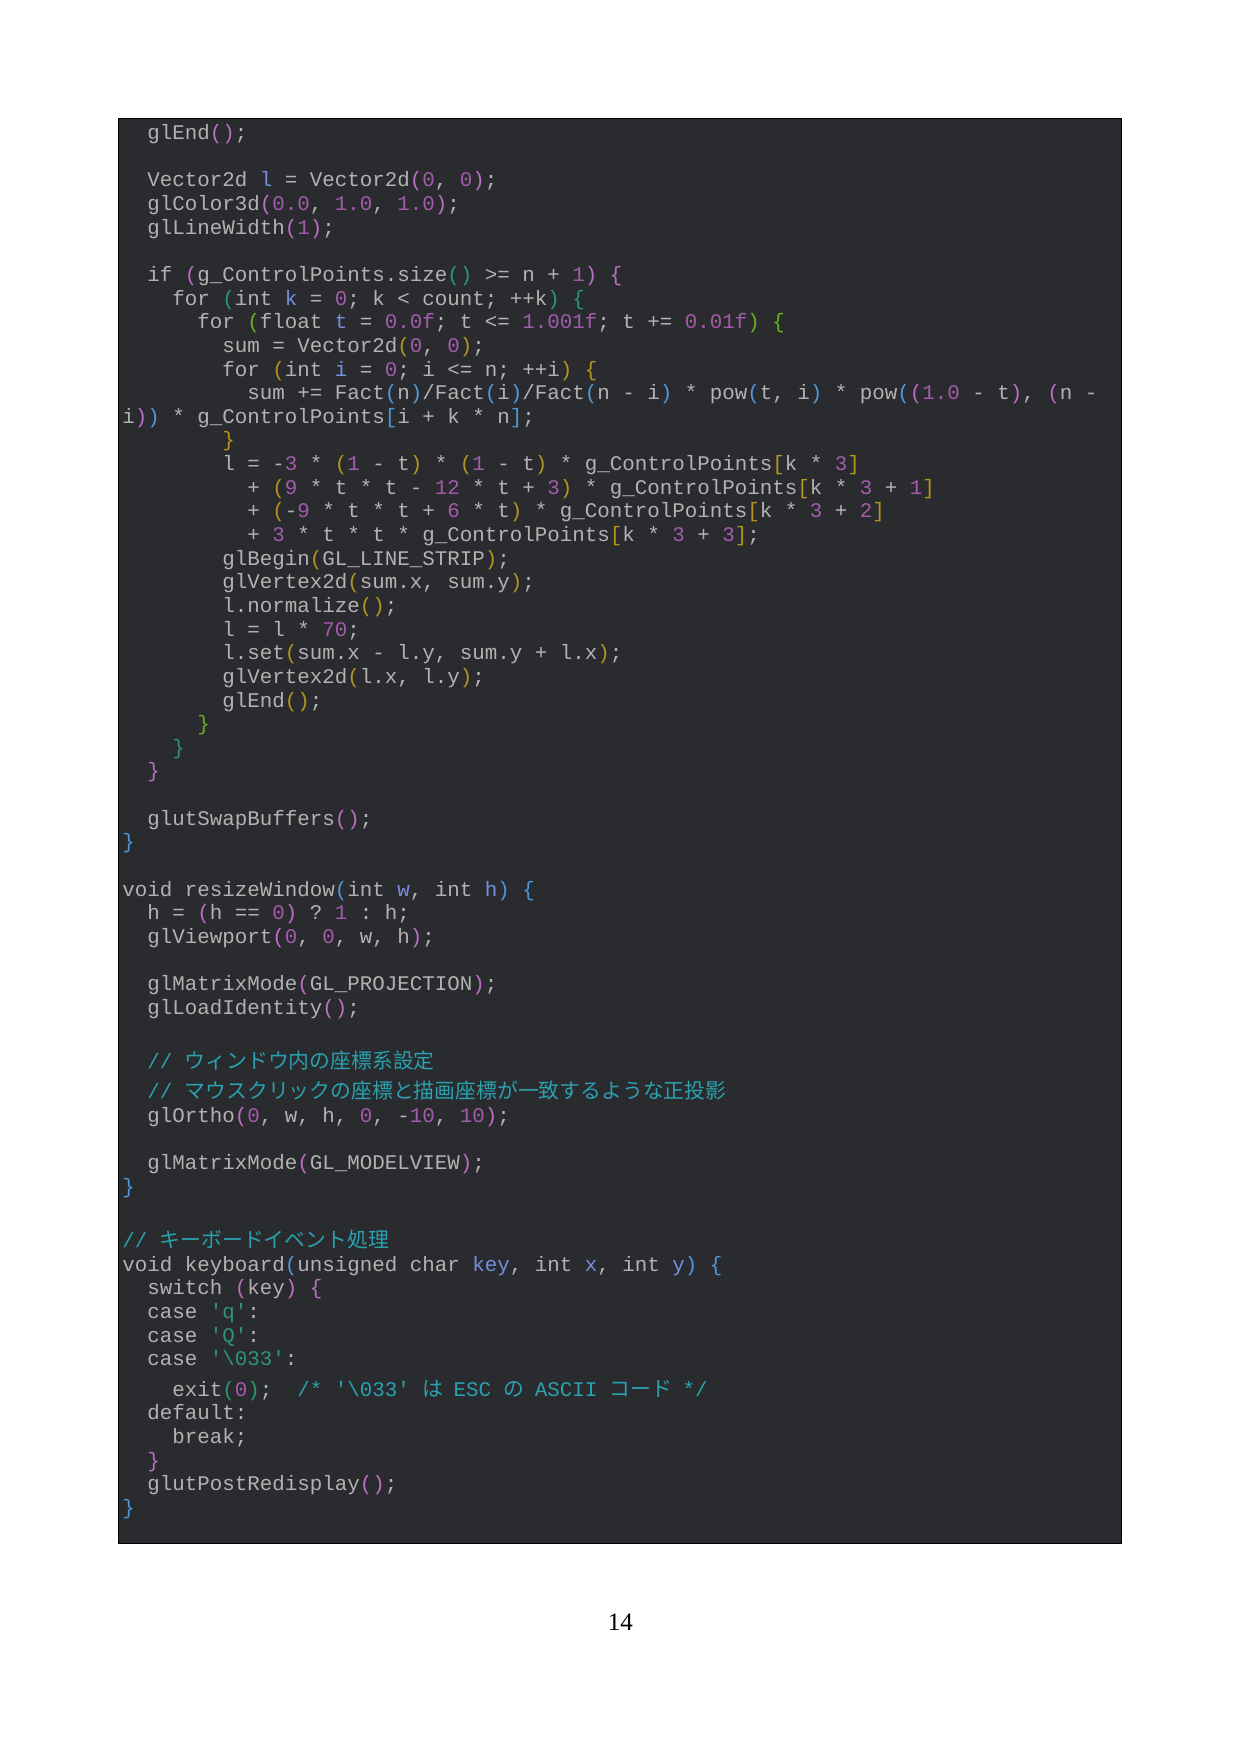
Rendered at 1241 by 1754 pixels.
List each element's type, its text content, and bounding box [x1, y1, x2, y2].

text glColor3d(0.0, 1.0, 1.0); [119, 189, 1121, 213]
text case '\033': [119, 1344, 1121, 1368]
text glVertex2d(sum.x, sum.y); [119, 567, 1121, 591]
text for (float t = 0.0f; t <= 1.001f; t += 0.01f) { [119, 307, 1121, 331]
text + (9 * t * t - 12 * t + 3) * g_ControlPoints[k * 3 + 1] [119, 473, 1121, 496]
text glMatrixMode(GL_MODELVIEW); [119, 1148, 1121, 1172]
text void keyboard(unsigned char key, int x, int y) { [119, 1250, 1121, 1273]
text } [119, 426, 1121, 449]
text // キーボードイベント処理 [119, 1219, 1121, 1250]
text l.set(sum.x - l.y, sum.y + l.x); [119, 638, 1121, 662]
text glutPostRedisplay(); [119, 1469, 1121, 1493]
text sum = Vector2d(0, 0); [119, 331, 1121, 354]
text glEnd(); [119, 119, 1121, 142]
text l.normalize(); [119, 591, 1121, 615]
text Vector2d l = Vector2d(0, 0); [119, 165, 1121, 189]
text glLoadIdentity(); [119, 993, 1121, 1017]
text glEnd(); [119, 686, 1121, 709]
text glutSwapBuffers(); [119, 804, 1121, 827]
text // ウィンドウ内の座標系設定 [119, 1040, 1121, 1071]
text } [119, 757, 1121, 780]
text sum += Fact(n)/Fact(i)/Fact(n - i) * pow(t, i) * pow((1.0 - t), (n - i)) * g_ControlPoints[i + k * n]; [119, 378, 1121, 426]
text switch (key) { [119, 1273, 1121, 1297]
text glViewport(0, 0, w, h); [119, 922, 1121, 946]
text glBegin(GL_LINE_STRIP); [119, 544, 1121, 567]
text } [119, 1446, 1121, 1469]
text h = (h == 0) ? 1 : h; [119, 898, 1121, 922]
text glOrtho(0, w, h, 0, -10, 10); [119, 1101, 1121, 1125]
text } [119, 1172, 1121, 1196]
text glLineWidth(1); [119, 213, 1121, 236]
text case 'q': [119, 1297, 1121, 1321]
text } [119, 709, 1121, 733]
text } [119, 733, 1121, 757]
text exit(0); /* '\033' は ESC の ASCII コード */ [119, 1368, 1121, 1398]
text if (g_ControlPoints.size() >= n + 1) { [119, 260, 1121, 284]
text case 'Q': [119, 1321, 1121, 1344]
text // マウスクリックの座標と描画座標が一致するような正投影 [119, 1071, 1121, 1101]
text glMatrixMode(GL_PROJECTION); [119, 969, 1121, 993]
text } [119, 827, 1121, 851]
text + (-9 * t * t + 6 * t) * g_ControlPoints[k * 3 + 2] [119, 496, 1121, 520]
text for (int k = 0; k < count; ++k) { [119, 284, 1121, 307]
text break; [119, 1422, 1121, 1446]
text default: [119, 1398, 1121, 1422]
text } [119, 1493, 1121, 1517]
text glVertex2d(l.x, l.y); [119, 662, 1121, 686]
text + 3 * t * t * g_ControlPoints[k * 3 + 3]; [119, 520, 1121, 544]
text for (int i = 0; i <= n; ++i) { [119, 354, 1121, 378]
text l = -3 * (1 - t) * (1 - t) * g_ControlPoints[k * 3] [119, 449, 1121, 473]
text void resizeWindow(int w, int h) { [119, 875, 1121, 898]
text l = l * 70; [119, 615, 1121, 638]
